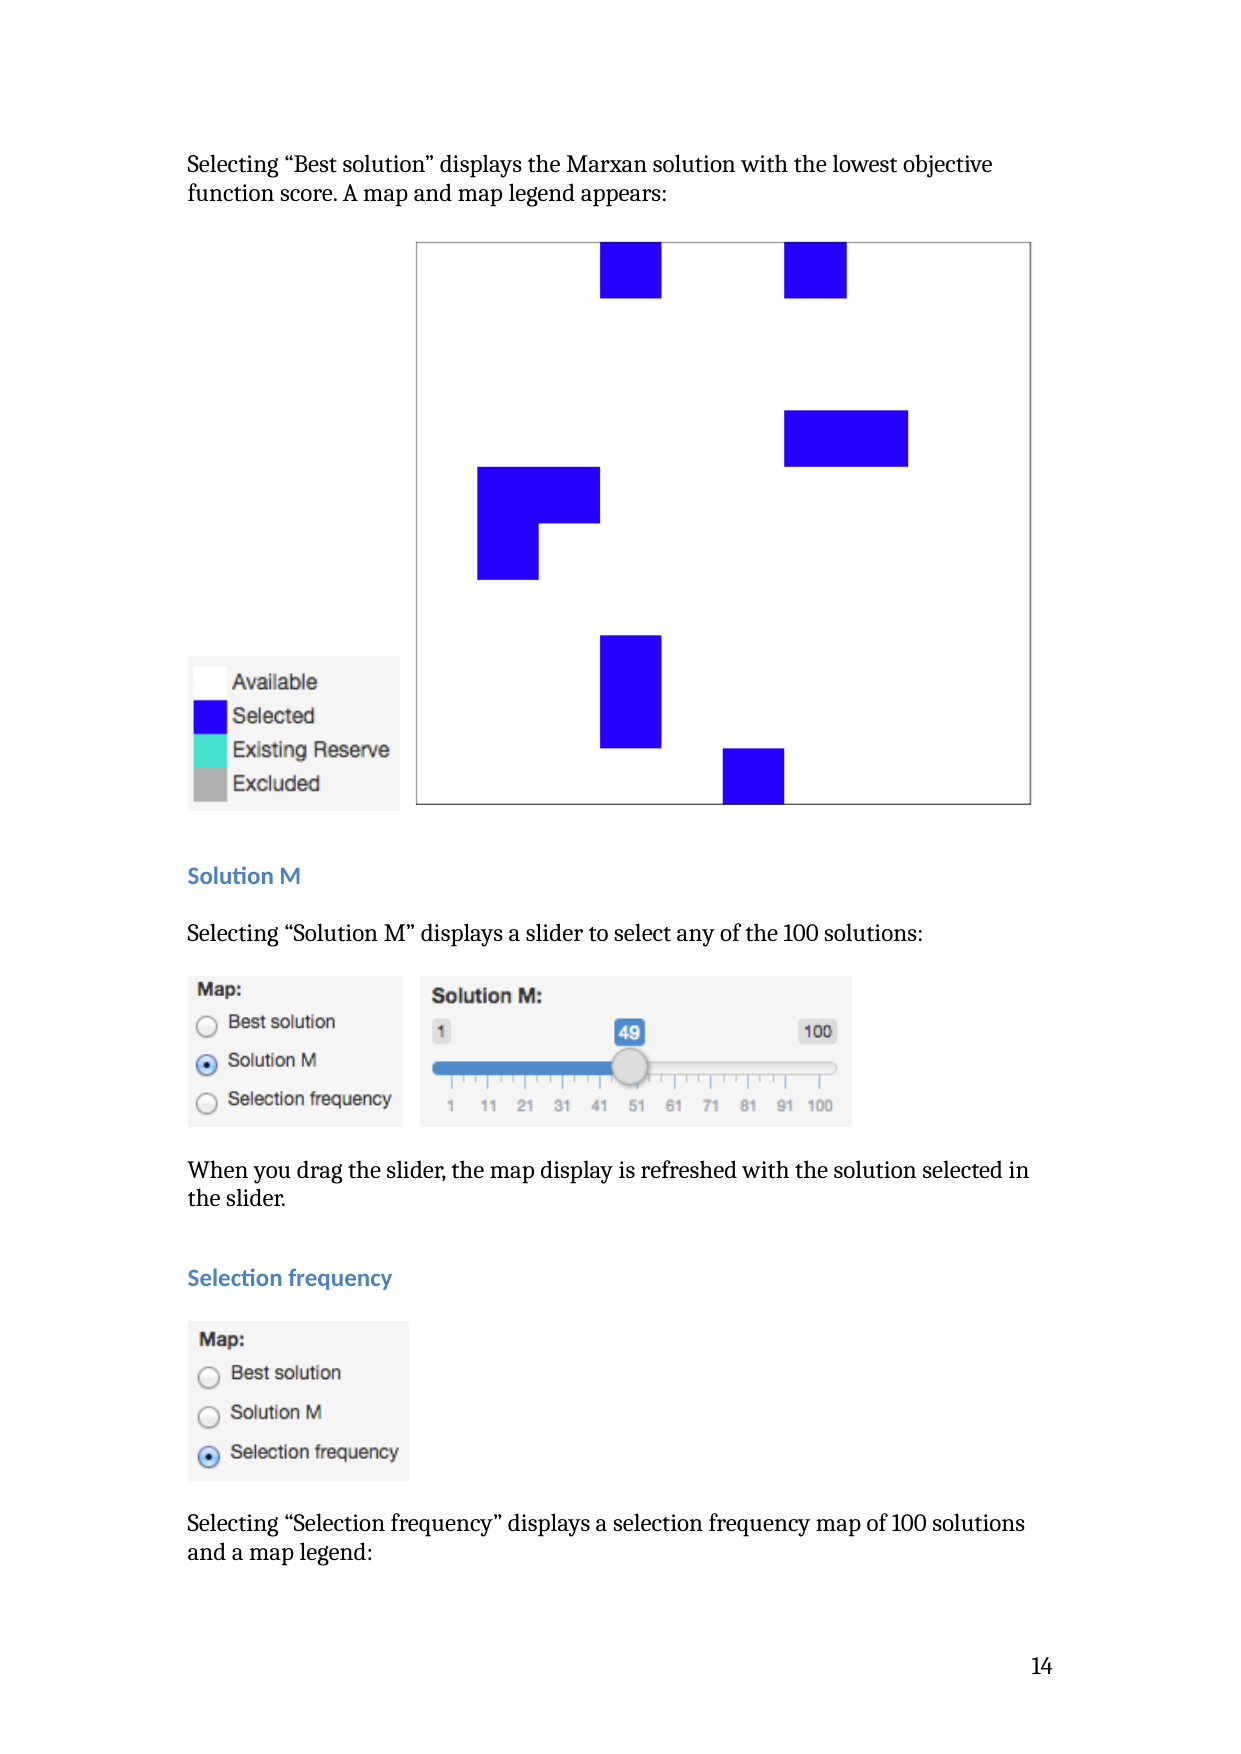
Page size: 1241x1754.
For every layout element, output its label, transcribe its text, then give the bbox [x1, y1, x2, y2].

picture [187, 1321, 410, 1481]
picture [410, 236, 1037, 811]
picture [187, 656, 400, 811]
text Selecting “Solution M” displays a slider to select any of the 100 solutions: [187, 919, 1053, 948]
subtitle Selection frequency [187, 1263, 1053, 1293]
picture [419, 976, 853, 1127]
picture [187, 976, 404, 1127]
subtitle Solution M [187, 860, 1053, 891]
text Selecting “Best solution” displays the Marxan solution with the lowest objective function score. A map and map legend appears: [187, 150, 1053, 207]
text When you drag the slider, the map display is refreshed with the solution selected in the slider. [187, 1156, 1053, 1213]
text Selecting “Selection frequency” displays a selection frequency map of 100 solutions and a map legend: [187, 1509, 1053, 1567]
